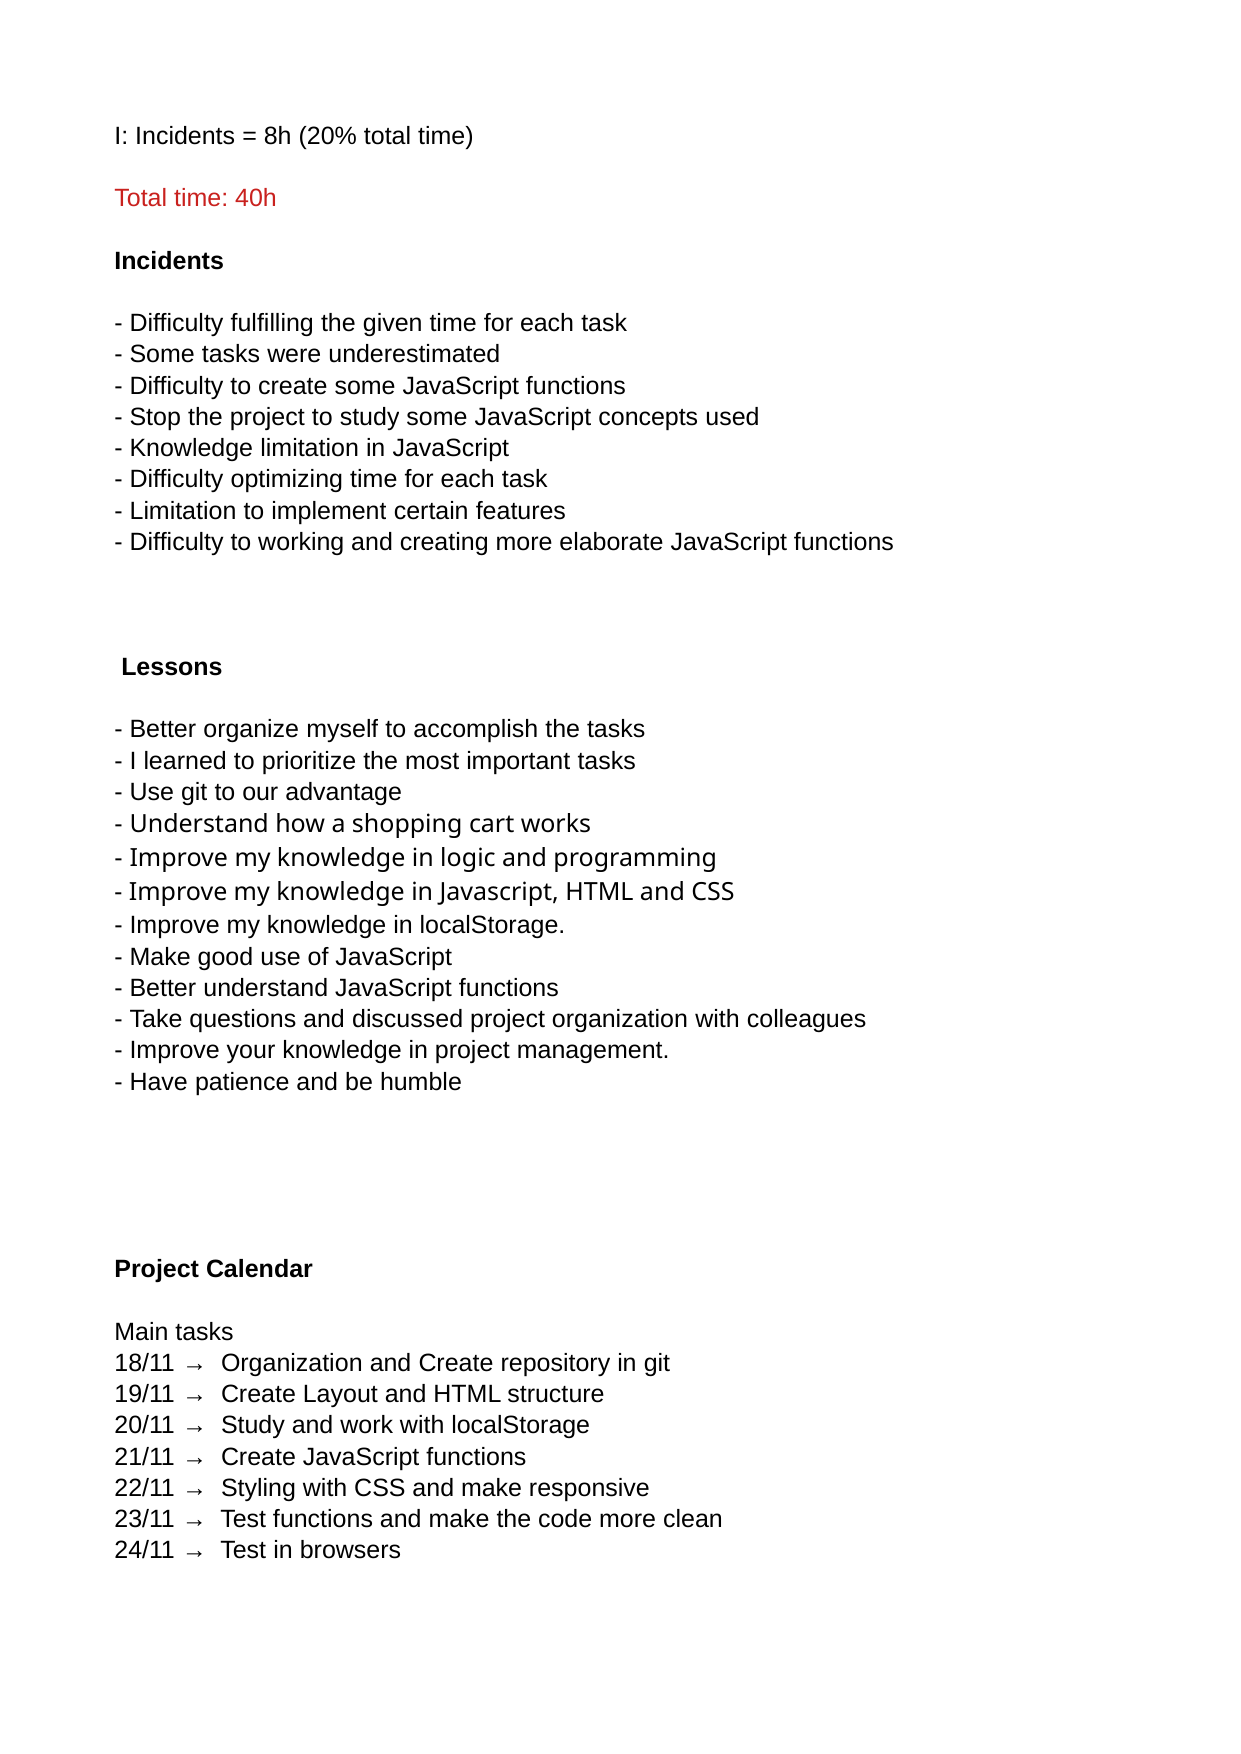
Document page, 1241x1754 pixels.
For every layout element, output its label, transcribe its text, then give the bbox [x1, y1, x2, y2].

text Project Calendar [114, 1252, 1142, 1283]
text - Knowledge limitation in JavaScript [114, 431, 1142, 462]
text 23/11 → Test functions and make the code more clean [114, 1502, 1142, 1533]
text - Limitation to implement certain features [114, 493, 1142, 524]
text - Difficulty fulfilling the given time for each task [114, 306, 1142, 337]
text Total time: 40h [114, 181, 1142, 212]
text - Use git to our advantage [114, 774, 1142, 806]
text - Better organize myself to accomplish the tasks [114, 712, 1142, 743]
text - Difficulty to create some JavaScript functions [114, 368, 1142, 399]
text Lessons [114, 649, 1142, 681]
text - Have patience and be humble [114, 1064, 1142, 1095]
text 24/11 → Test in browsers [114, 1533, 1142, 1564]
text 20/11 → Study and work with localStorage [114, 1408, 1142, 1439]
text I: Incidents = 8h (20% total time) [114, 118, 1142, 149]
text - Improve my knowledge in Javascript, HTML and CSS [114, 874, 1142, 908]
text 19/11 → Create Layout and HTML structure [114, 1377, 1142, 1408]
text - I learned to prioritize the most important tasks [114, 743, 1142, 774]
text - Understand how a shopping cart works [114, 806, 1142, 840]
text - Difficulty to working and creating more elaborate JavaScript functions [114, 524, 1142, 556]
text - Improve your knowledge in project management. [114, 1033, 1142, 1064]
text - Difficulty optimizing time for each task [114, 462, 1142, 493]
text - Improve my knowledge in logic and programming [114, 840, 1142, 874]
text 22/11 → Styling with CSS and make responsive [114, 1470, 1142, 1502]
text 18/11 → Organization and Create repository in git [114, 1345, 1142, 1377]
text - Some tasks were underestimated [114, 337, 1142, 368]
text Main tasks [114, 1314, 1142, 1345]
text - Stop the project to study some JavaScript concepts used [114, 399, 1142, 431]
text - Improve my knowledge in localStorage. [114, 908, 1142, 939]
text - Make good use of JavaScript [114, 939, 1142, 970]
text Incidents [114, 243, 1142, 274]
text - Take questions and discussed project organization with colleagues [114, 1002, 1142, 1033]
text - Better understand JavaScript functions [114, 970, 1142, 1002]
text 21/11 → Create JavaScript functions [114, 1439, 1142, 1470]
